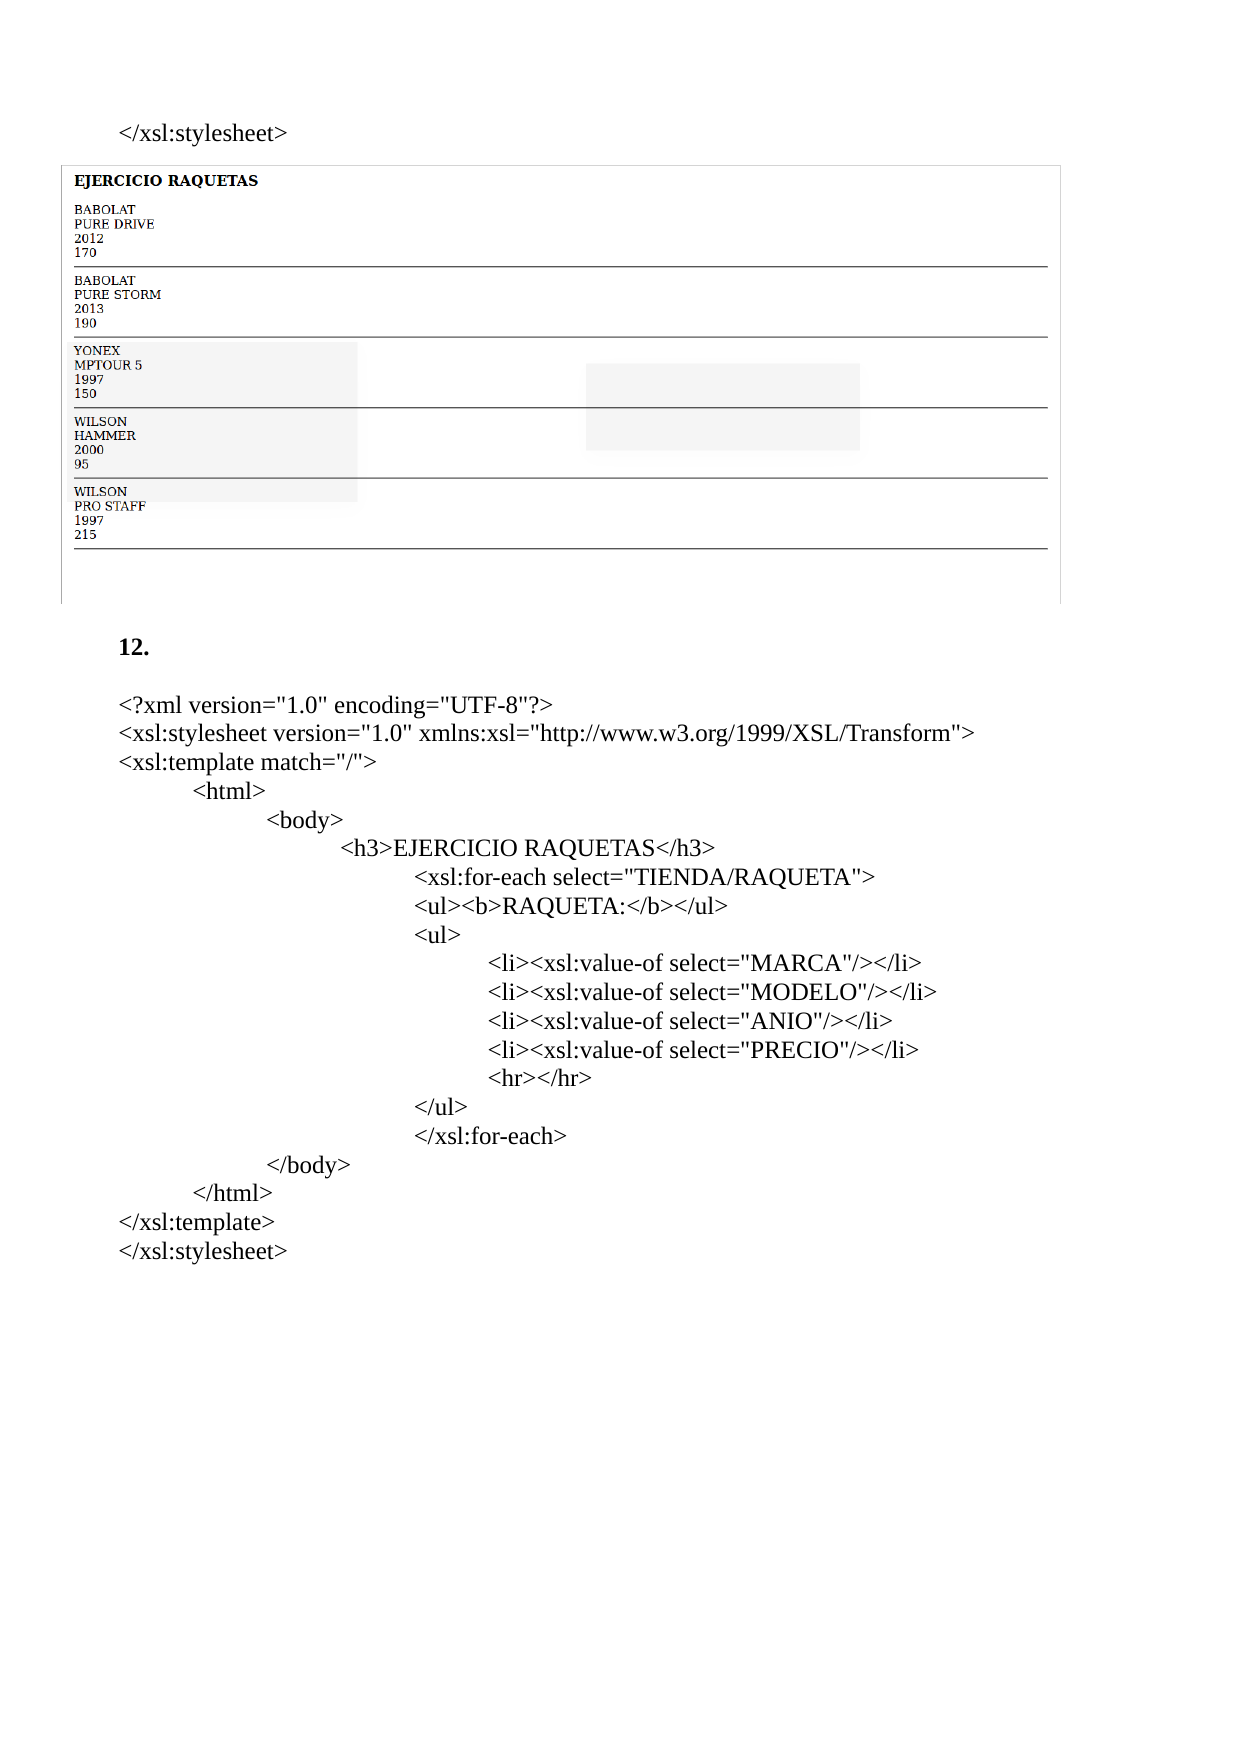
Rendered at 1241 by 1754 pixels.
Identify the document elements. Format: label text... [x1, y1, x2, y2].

text <xsl:stylesheet version="1.0" xmlns:xsl="http://www.w3.org/1999/XSL/Transform"> [118, 718, 1122, 747]
text <html> [118, 776, 1122, 805]
text <li><xsl:value-of select="ANIO"/></li> [118, 1006, 1122, 1035]
text </xsl:stylesheet> [118, 118, 1122, 147]
picture [58, 157, 1063, 604]
text <?xml version="1.0" encoding="UTF-8"?> [118, 690, 1122, 718]
text </xsl:for-each> [118, 1121, 1122, 1150]
text <ul> [118, 920, 1122, 948]
text <ul><b>RAQUETA:</b></ul> [118, 891, 1122, 920]
text <body> [118, 805, 1122, 833]
text </html> [118, 1178, 1122, 1207]
text <xsl:template match="/"> [118, 747, 1122, 776]
text <li><xsl:value-of select="PRECIO"/></li> [118, 1035, 1122, 1063]
text <li><xsl:value-of select="MODELO"/></li> [118, 977, 1122, 1006]
text </xsl:template> [118, 1207, 1122, 1236]
text 12. [118, 632, 1122, 661]
text <li><xsl:value-of select="MARCA"/></li> [118, 948, 1122, 977]
text <h3>EJERCICIO RAQUETAS</h3> [118, 833, 1122, 862]
text <hr></hr> [118, 1063, 1122, 1092]
text </body> [118, 1150, 1122, 1178]
text </xsl:stylesheet> [118, 1236, 1122, 1265]
text <xsl:for-each select="TIENDA/RAQUETA"> [118, 862, 1122, 891]
text </ul> [118, 1092, 1122, 1121]
